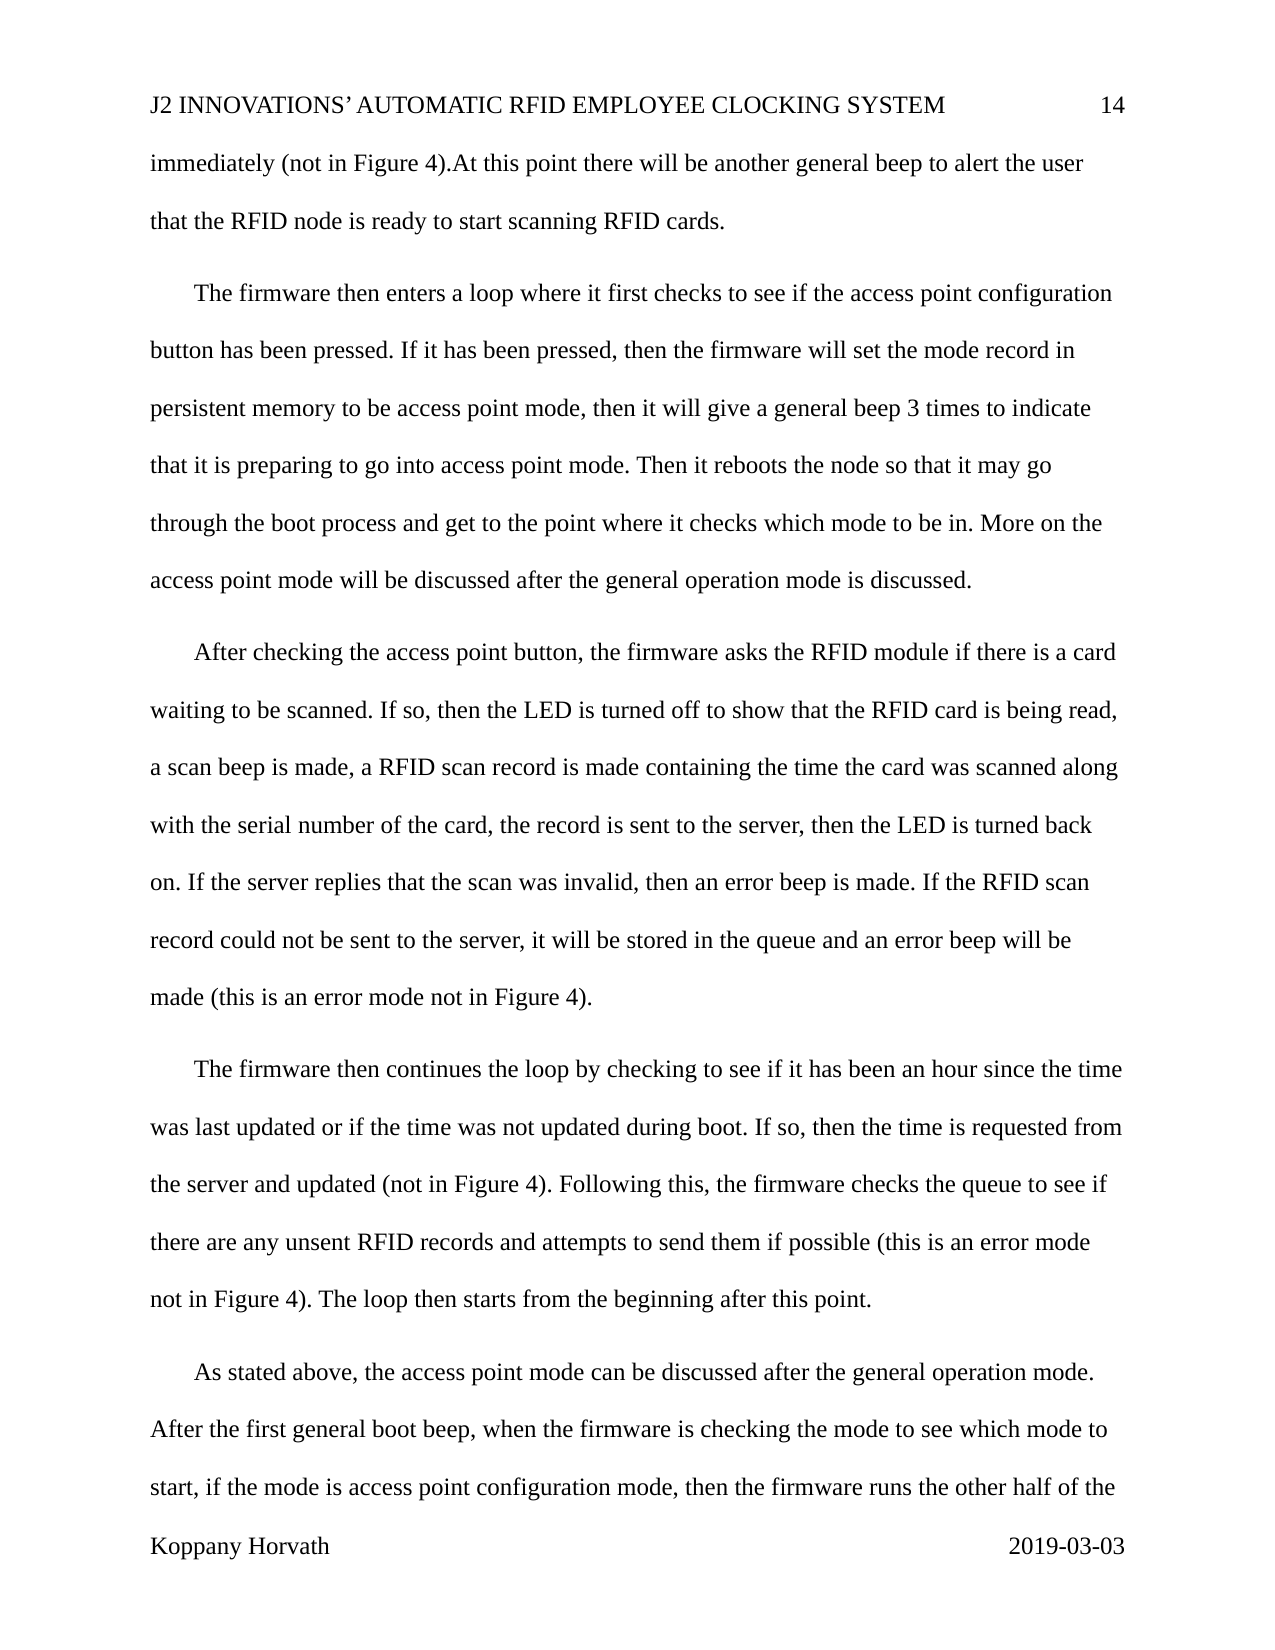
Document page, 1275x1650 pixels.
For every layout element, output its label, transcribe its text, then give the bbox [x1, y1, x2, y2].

text The firmware then enters a loop where it first checks to see if the access point configuration button has been pressed. If it has been pressed, then the firmware will set the mode record in persistent memory to be access point mode, then it will give a general beep 3 times to indicate that it is preparing to go into access point mode. Then it reboots the node so that it may go through the boot process and get to the point where it checks which mode to be in. More on the access point mode will be discussed after the general operation mode is discussed. [150, 278, 1125, 594]
text immediately (not in Figure 4).At this point there will be another general beep to alert the user that the RFID node is ready to start scanning RFID cards. [150, 148, 1125, 234]
text As stated above, the access point mode can be discussed after the general operation mode. After the first general boot beep, when the firmware is checking the mode to see which mode to start, if the mode is access point configuration mode, then the firmware runs the other half of the [150, 1357, 1125, 1500]
text After checking the access point button, the firmware asks the RFID module if there is a card waiting to be scanned. If so, then the LED is turned off to show that the RFID card is being read, a scan beep is made, a RFID scan record is made containing the time the card was scanned along with the serial number of the card, the record is sent to the server, then the LED is turned back on. If the server replies that the scan was invalid, then an error beep is made. If the RFID scan record could not be sent to the server, it will be stored in the queue and an error beep will be made (this is an error mode not in Figure 4). [150, 637, 1125, 1011]
text The firmware then continues the loop by checking to see if it has been an hour since the time was last updated or if the time was not updated during boot. If so, then the time is requested from the server and updated (not in Figure 4). Following this, the firmware checks the queue to see if there are any unsent RFID records and attempts to send them if possible (this is an error mode not in Figure 4). The loop then starts from the beginning after this point. [150, 1054, 1125, 1313]
